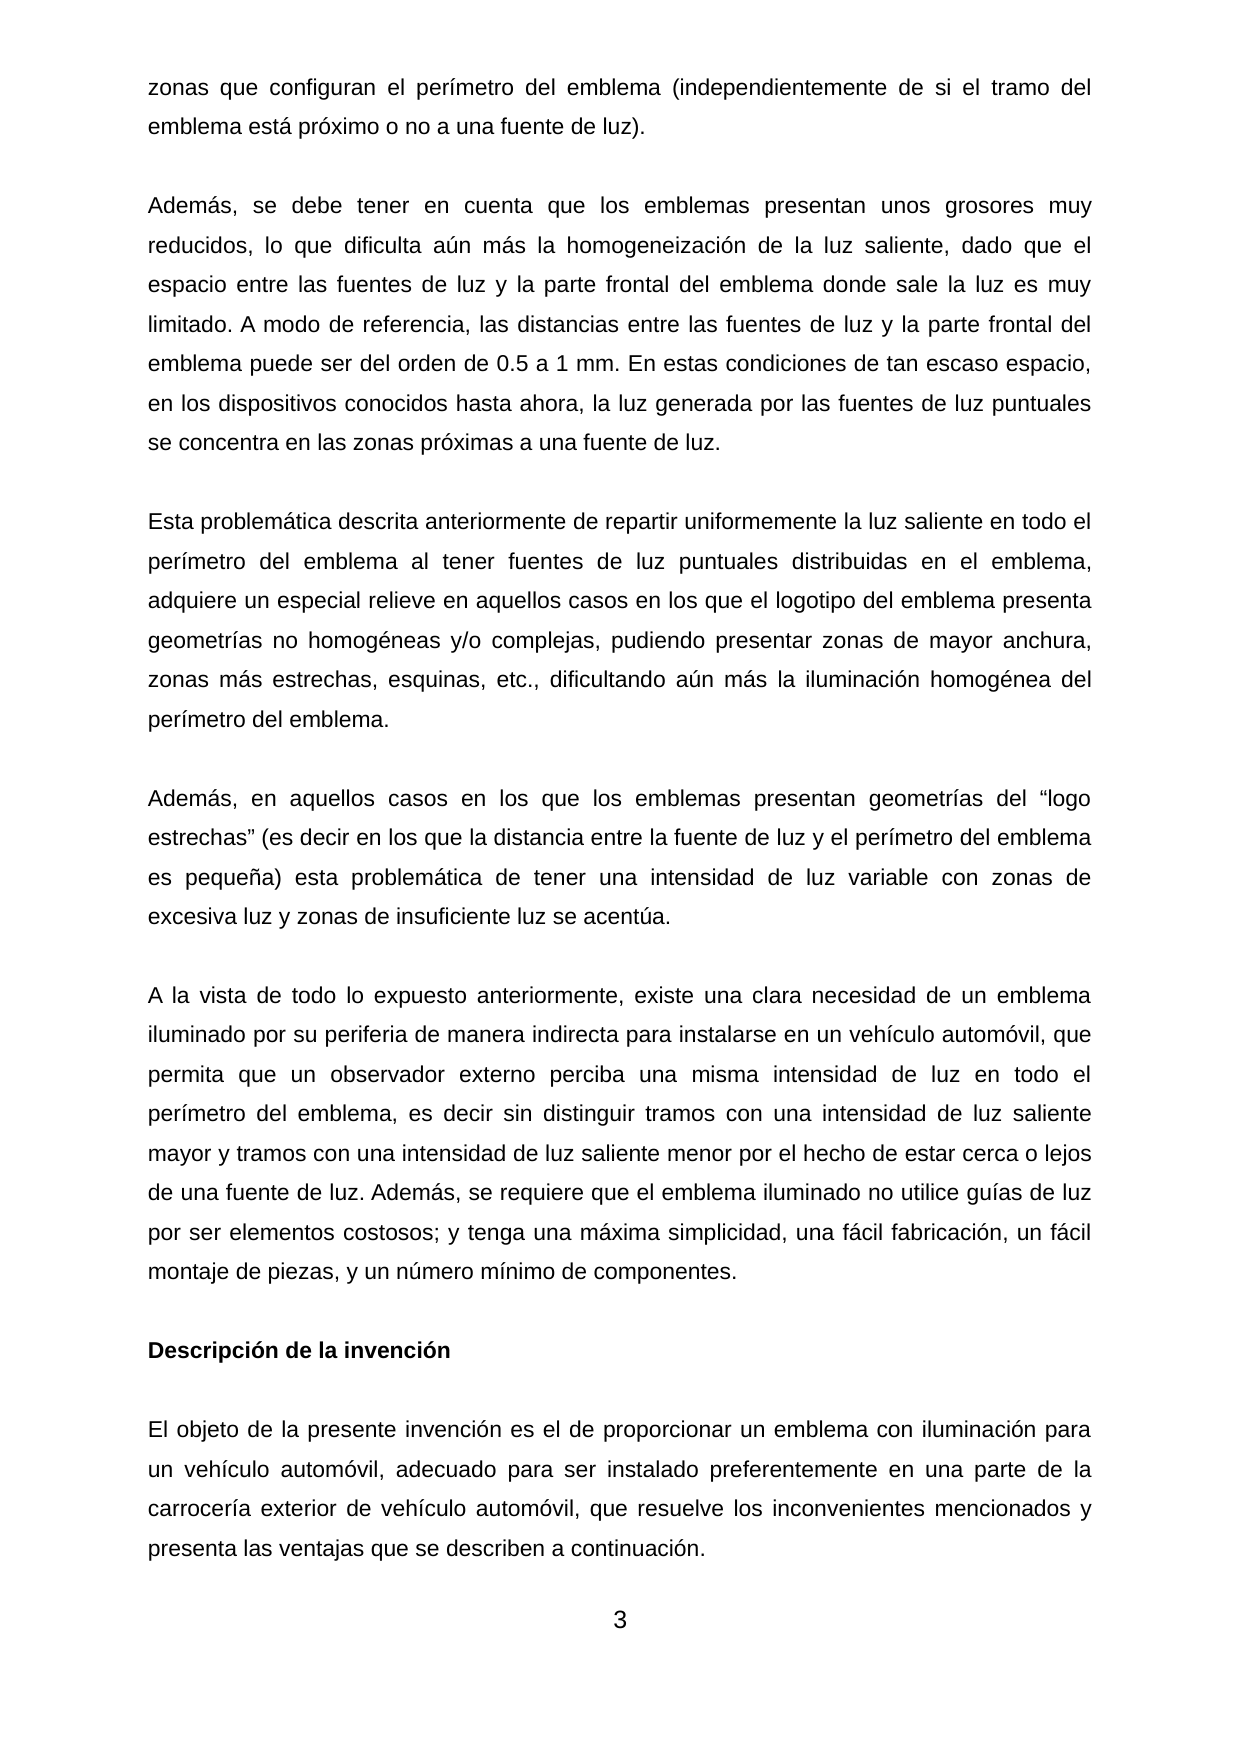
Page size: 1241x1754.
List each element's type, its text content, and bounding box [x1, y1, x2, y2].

text Esta problemática descrita anteriormente de repartir uniformemente la luz saliente en todo el perímetro del emblema al tener fuentes de luz puntuales distribuidas en el emblema, adquiere un especial relieve en aquellos casos en los que el logotipo del emblema presenta geometrías no homogéneas y/o complejas, pudiendo presentar zonas de mayor anchura, zonas más estrechas, esquinas, etc., dificultando aún más la iluminación homogénea del perímetro del emblema. [148, 508, 1092, 732]
text zonas que configuran el perímetro del emblema (independientemente de si el tramo del emblema está próximo o no a una fuente de luz). [148, 74, 1092, 140]
text Además, en aquellos casos en los que los emblemas presentan geometrías del “logo estrechas” (es decir en los que la distancia entre la fuente de luz y el perímetro del emblema es pequeña) esta problemática de tener una intensidad de luz variable con zonas de excesiva luz y zonas de insuficiente luz se acentúa. [148, 784, 1092, 929]
text A la vista de todo lo expuesto anteriormente, existe una clara necesidad de un emblema iluminado por su periferia de manera indirecta para instalarse en un vehículo automóvil, que permita que un observador externo perciba una misma intensidad de luz en todo el perímetro del emblema, es decir sin distinguir tramos con una intensidad de luz saliente mayor y tramos con una intensidad de luz saliente menor por el hecho de estar cerca o lejos de una fuente de luz. Además, se requiere que el emblema iluminado no utilice guías de luz por ser elementos costosos; y tenga una máxima simplicidad, una fácil fabricación, un fácil montaje de piezas, y un número mínimo de componentes. [148, 982, 1092, 1284]
text El objeto de la presente invención es el de proporcionar un emblema con iluminación para un vehículo automóvil, adecuado para ser instalado preferentemente en una parte de la carrocería exterior de vehículo automóvil, que resuelve los inconvenientes mencionados y presenta las ventajas que se describen a continuación. [148, 1416, 1092, 1561]
text Además, se debe tener en cuenta que los emblemas presentan unos grosores muy reducidos, lo que dificulta aún más la homogeneización de la luz saliente, dado que el espacio entre las fuentes de luz y la parte frontal del emblema donde sale la luz es muy limitado. A modo de referencia, las distancias entre las fuentes de luz y la parte frontal del emblema puede ser del orden de 0.5 a 1 mm. En estas condiciones de tan escaso espacio, en los dispositivos conocidos hasta ahora, la luz generada por las fuentes de luz puntuales se concentra en las zonas próximas a una fuente de luz. [148, 192, 1092, 456]
text Descripción de la invención [148, 1337, 1092, 1363]
